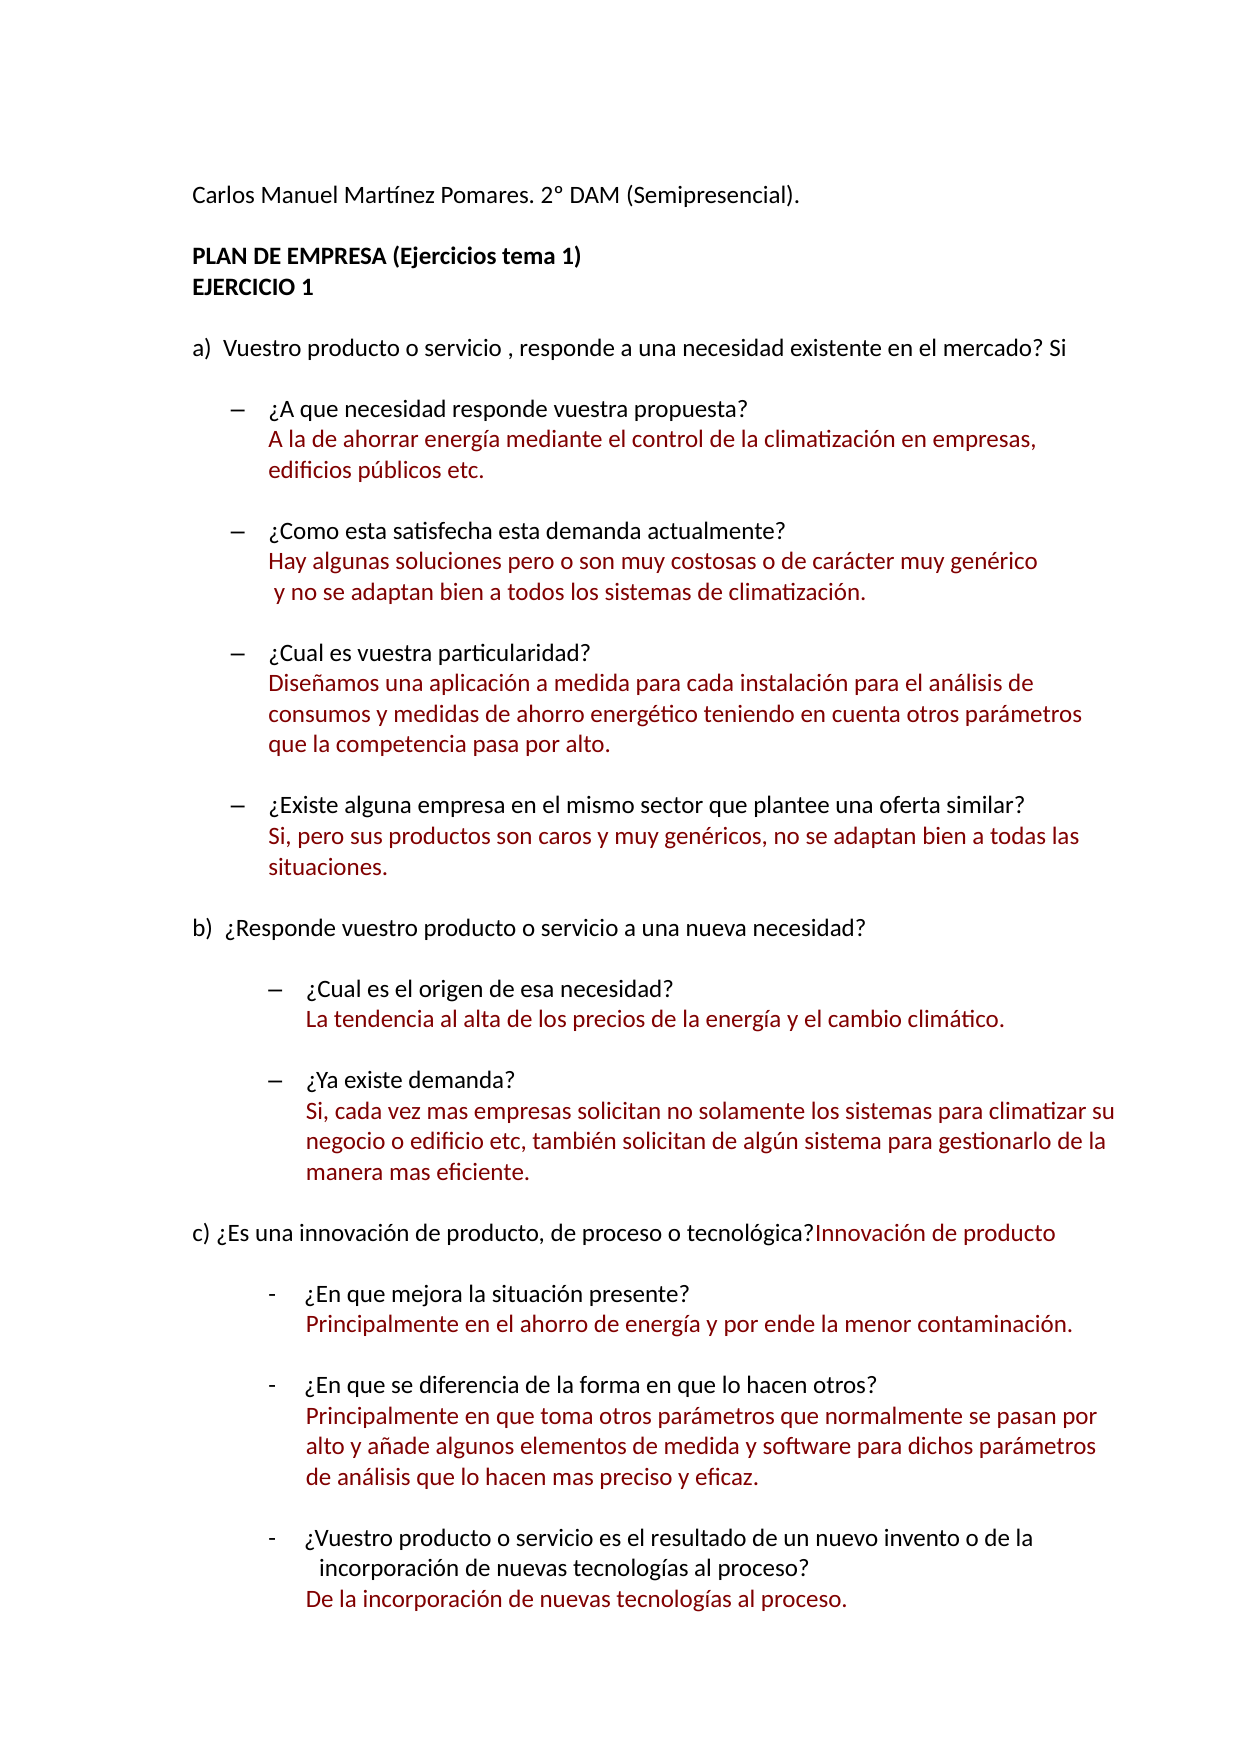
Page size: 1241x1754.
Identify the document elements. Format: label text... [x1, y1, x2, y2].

list - ¿Vuestro producto o servicio es el resultado de un nuevo invento o de la [231, 1522, 1122, 1553]
list ¿A que necesidad responde vuestra propuesta? [231, 393, 1122, 423]
text a) Vuestro producto o servicio , responde a una necesidad existente en el mercado? Si [118, 332, 1122, 362]
list y no se adaptan bien a todos los sistemas de climatización. [231, 576, 1122, 606]
list ¿Como esta satisfecha esta demanda actualmente? [231, 515, 1122, 545]
list - ¿En que mejora la situación presente? [231, 1278, 1122, 1308]
list ¿Ya existe demanda? [268, 1064, 1122, 1095]
list Principalmente en que toma otros parámetros que normalmente se pasan por alto y añade algunos elementos de medida y software para dichos parámetros de análisis que lo hacen mas preciso y eficaz. [268, 1400, 1122, 1492]
list incorporación de nuevas tecnologías al proceso? [231, 1553, 1122, 1583]
text c) ¿Es una innovación de producto, de proceso o tecnológica?Innovación de producto [118, 1217, 1122, 1247]
list A la de ahorrar energía mediante el control de la climatización en empresas, edificios públicos etc. [231, 423, 1122, 484]
list De la incorporación de nuevas tecnologías al proceso. [268, 1583, 1122, 1614]
list Principalmente en el ahorro de energía y por ende la menor contaminación. [268, 1308, 1122, 1339]
list Hay algunas soluciones pero o son muy costosas o de carácter muy genérico [231, 545, 1122, 576]
text EJERCICIO 1 [118, 271, 1122, 301]
list Diseñamos una aplicación a medida para cada instalación para el análisis de consumos y medidas de ahorro energético teniendo en cuenta otros parámetros que la competencia pasa por alto. [231, 667, 1122, 759]
list ¿Existe alguna empresa en el mismo sector que plantee una oferta similar? [231, 789, 1122, 820]
list - ¿En que se diferencia de la forma en que lo hacen otros? [231, 1369, 1122, 1400]
text Carlos Manuel Martínez Pomares. 2º DAM (Semipresencial). [118, 179, 1122, 210]
list La tendencia al alta de los precios de la energía y el cambio climático. [268, 1003, 1122, 1034]
list Si, cada vez mas empresas solicitan no solamente los sistemas para climatizar su negocio o edificio etc, también solicitan de algún sistema para gestionarlo de la manera mas eficiente. [268, 1095, 1122, 1186]
text b) ¿Responde vuestro producto o servicio a una nueva necesidad? [118, 912, 1122, 942]
list ¿Cual es vuestra particularidad? [231, 637, 1122, 667]
text PLAN DE EMPRESA (Ejercicios tema 1) [118, 240, 1122, 271]
list Si, pero sus productos son caros y muy genéricos, no se adaptan bien a todas las situaciones. [231, 820, 1122, 881]
list ¿Cual es el origen de esa necesidad? [268, 973, 1122, 1003]
